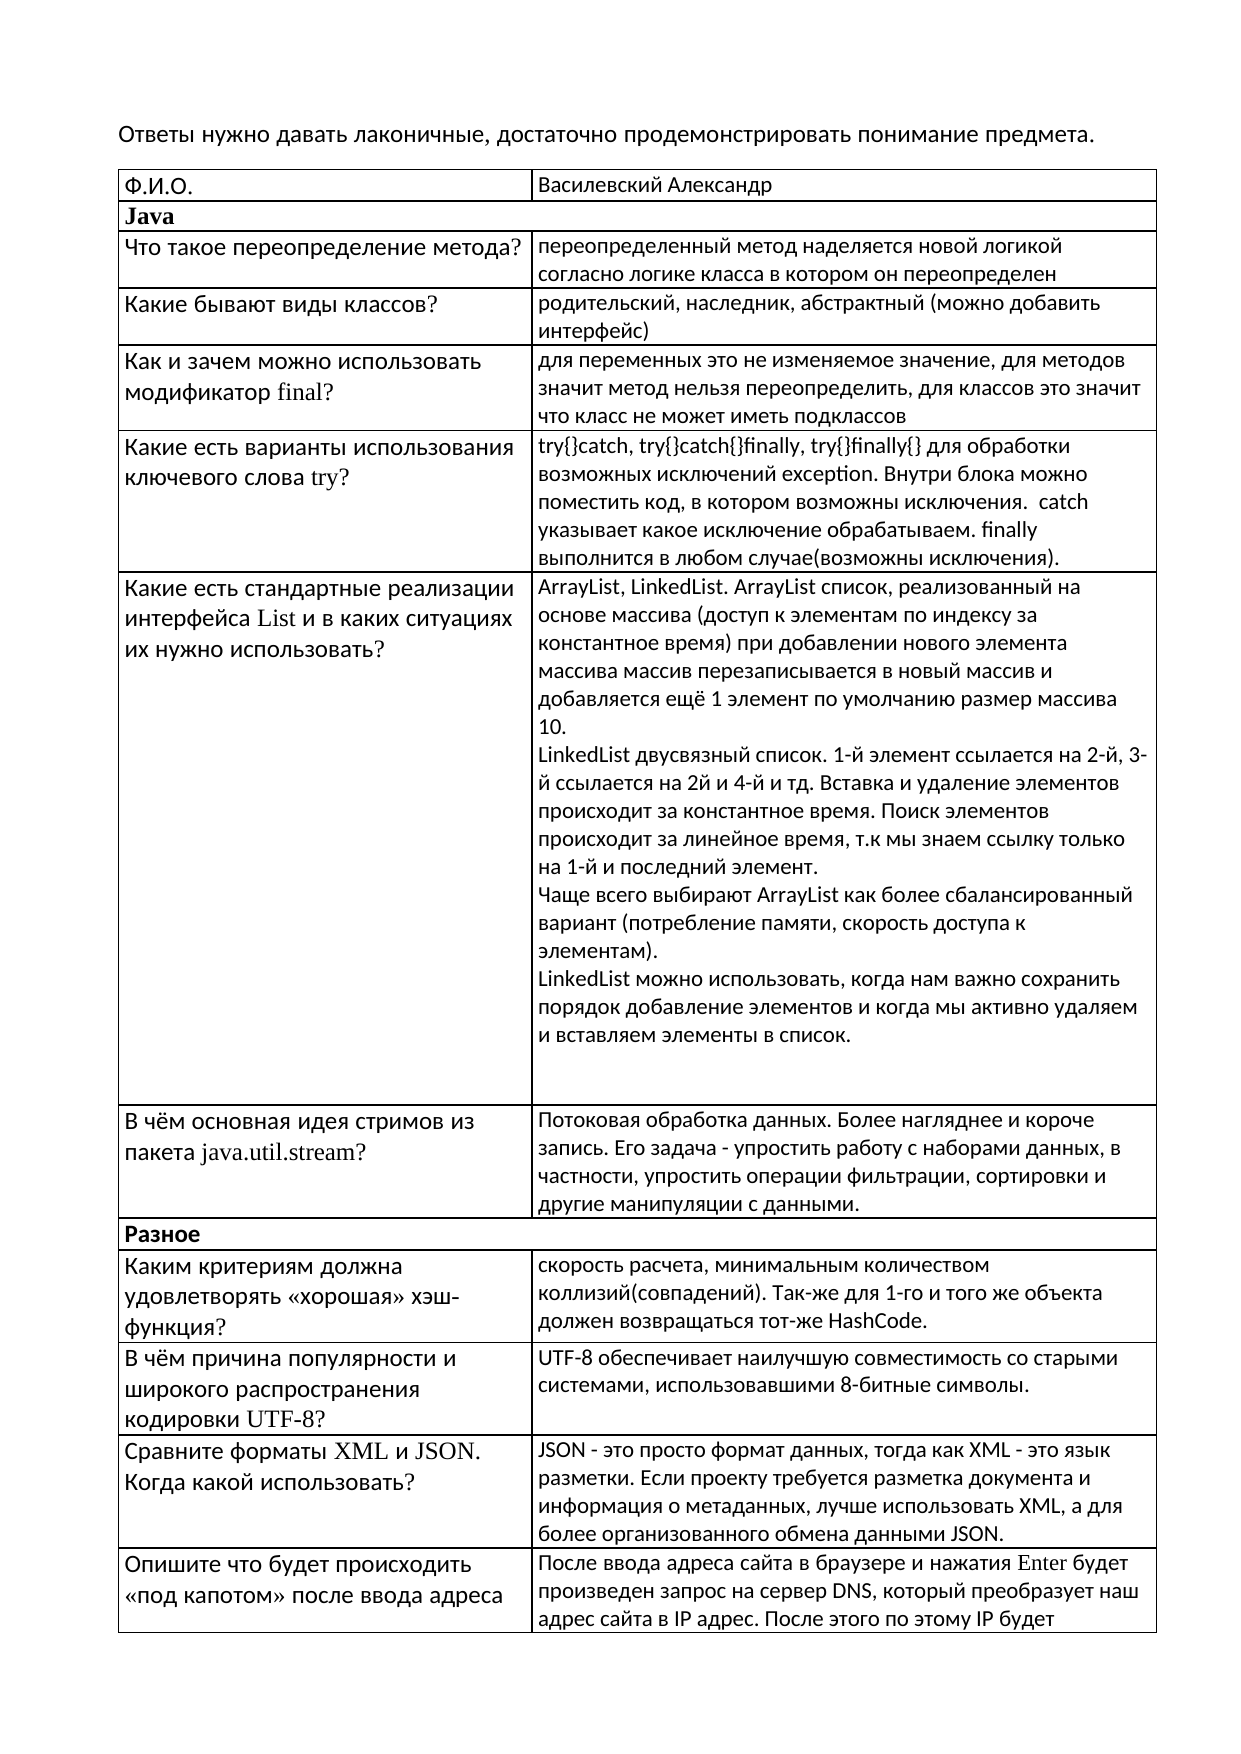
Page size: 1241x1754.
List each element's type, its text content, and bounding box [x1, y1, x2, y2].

table_cell родительский, наследник, абстрактный (можно добавить интерфейс) [533, 289, 1156, 344]
table_cell переопределенный метод наделяется новой логикой согласно логике класса в котором он переопределен [533, 232, 1156, 287]
table_cell Потоковая обработка данных. Более нагляднее и короче запись. Его задача - упростить работу с наборами данных, в частности, упростить операции фильтрации, сортировки и другие манипуляции с данными. [533, 1106, 1156, 1217]
table_cell В чём основная идея стримов из пакета java.util.stream? [119, 1106, 531, 1217]
table_cell Сравните форматы XML и JSON. Когда какой использовать? [119, 1436, 531, 1547]
table_cell Разное [119, 1219, 1156, 1249]
table_cell Как и зачем можно использовать модификатор final? [119, 346, 531, 430]
table_cell После ввода адреса сайта в браузере и нажатия Enter будет произведен запрос на сервер DNS, который преобразует наш адрес сайта в IP адрес. После этого по этому IP будет [533, 1549, 1156, 1632]
table_cell Опишите что будет происходить «под капотом» после ввода адреса [119, 1549, 531, 1632]
table_cell Какие есть стандартные реализации интерфейса List и в каких ситуациях их нужно использовать? [119, 573, 531, 1104]
table_cell Какие бывают виды классов? [119, 289, 531, 344]
table_cell Что такое переопределение метода? [119, 232, 531, 287]
table_cell ArrayList, LinkedList. ArrayList список, реализованный на основе массива (доступ к элементам по индексу за константное время) при добавлении нового элемента массива массив перезаписывается в новый массив и добавляется ещё 1 элемент по умолчанию размер массива 10. LinkedList двусвязный список. 1-й элемент ссылается на 2-й, 3-й ссылается на 2й и 4-й и тд. Вставка и удаление элементов происходит за константное время. Поиск элементов происходит за линейное время, т.к мы знаем ссылку только на 1-й и последний элемент. Чаще всего выбирают ArrayList как более сбалансированный вариант (потребление памяти, скорость доступа к элементам). LinkedList можно использовать, когда нам важно сохранить порядок добавление элементов и когда мы активно удаляем и вставляем элементы в список. [533, 573, 1156, 1104]
table_cell Какие есть варианты использования ключевого слова try? [119, 431, 531, 571]
table_cell В чём причина популярности и широкого распространения кодировки UTF-8? [119, 1343, 531, 1434]
table_cell Java [119, 202, 1156, 230]
table_cell скорость расчета, минимальным количеством коллизий(совпадений). Так-же для 1-го и того же объекта должен возвращаться тот-же HashCode. [533, 1251, 1156, 1342]
table_cell Каким критериям должна удовлетворять «хорошая» хэш-функция? [119, 1251, 531, 1342]
table_cell для переменных это не изменяемое значение, для методов значит метод нельзя переопределить, для классов это значит что класс не может иметь подклассов [533, 346, 1156, 430]
table_header Ф.И.О. [119, 170, 531, 200]
table_cell JSON - это просто формат данных, тогда как XML - это язык разметки. Если проекту требуется разметка документа и информация о метаданных, лучше использовать XML, а для более организованного обмена данными JSON. [533, 1436, 1156, 1547]
table_cell try{}catch, try{}catch{}finally, try{}finally{} для обработки возможных исключений exception. Внутри блока можно поместить код, в котором возможны исключения. catch указывает какое исключение обрабатываем. finally выполнится в любом случае(возможны исключения). [533, 431, 1156, 571]
table_header Василевский Александр [533, 170, 1156, 200]
table_cell UTF-8 обеспечивает наилучшую совместимость со старыми системами, использовавшими 8-битные символы. [533, 1343, 1156, 1434]
text Ответы нужно давать лаконичные, достаточно продемонстрировать понимание предмета. [118, 118, 1122, 149]
